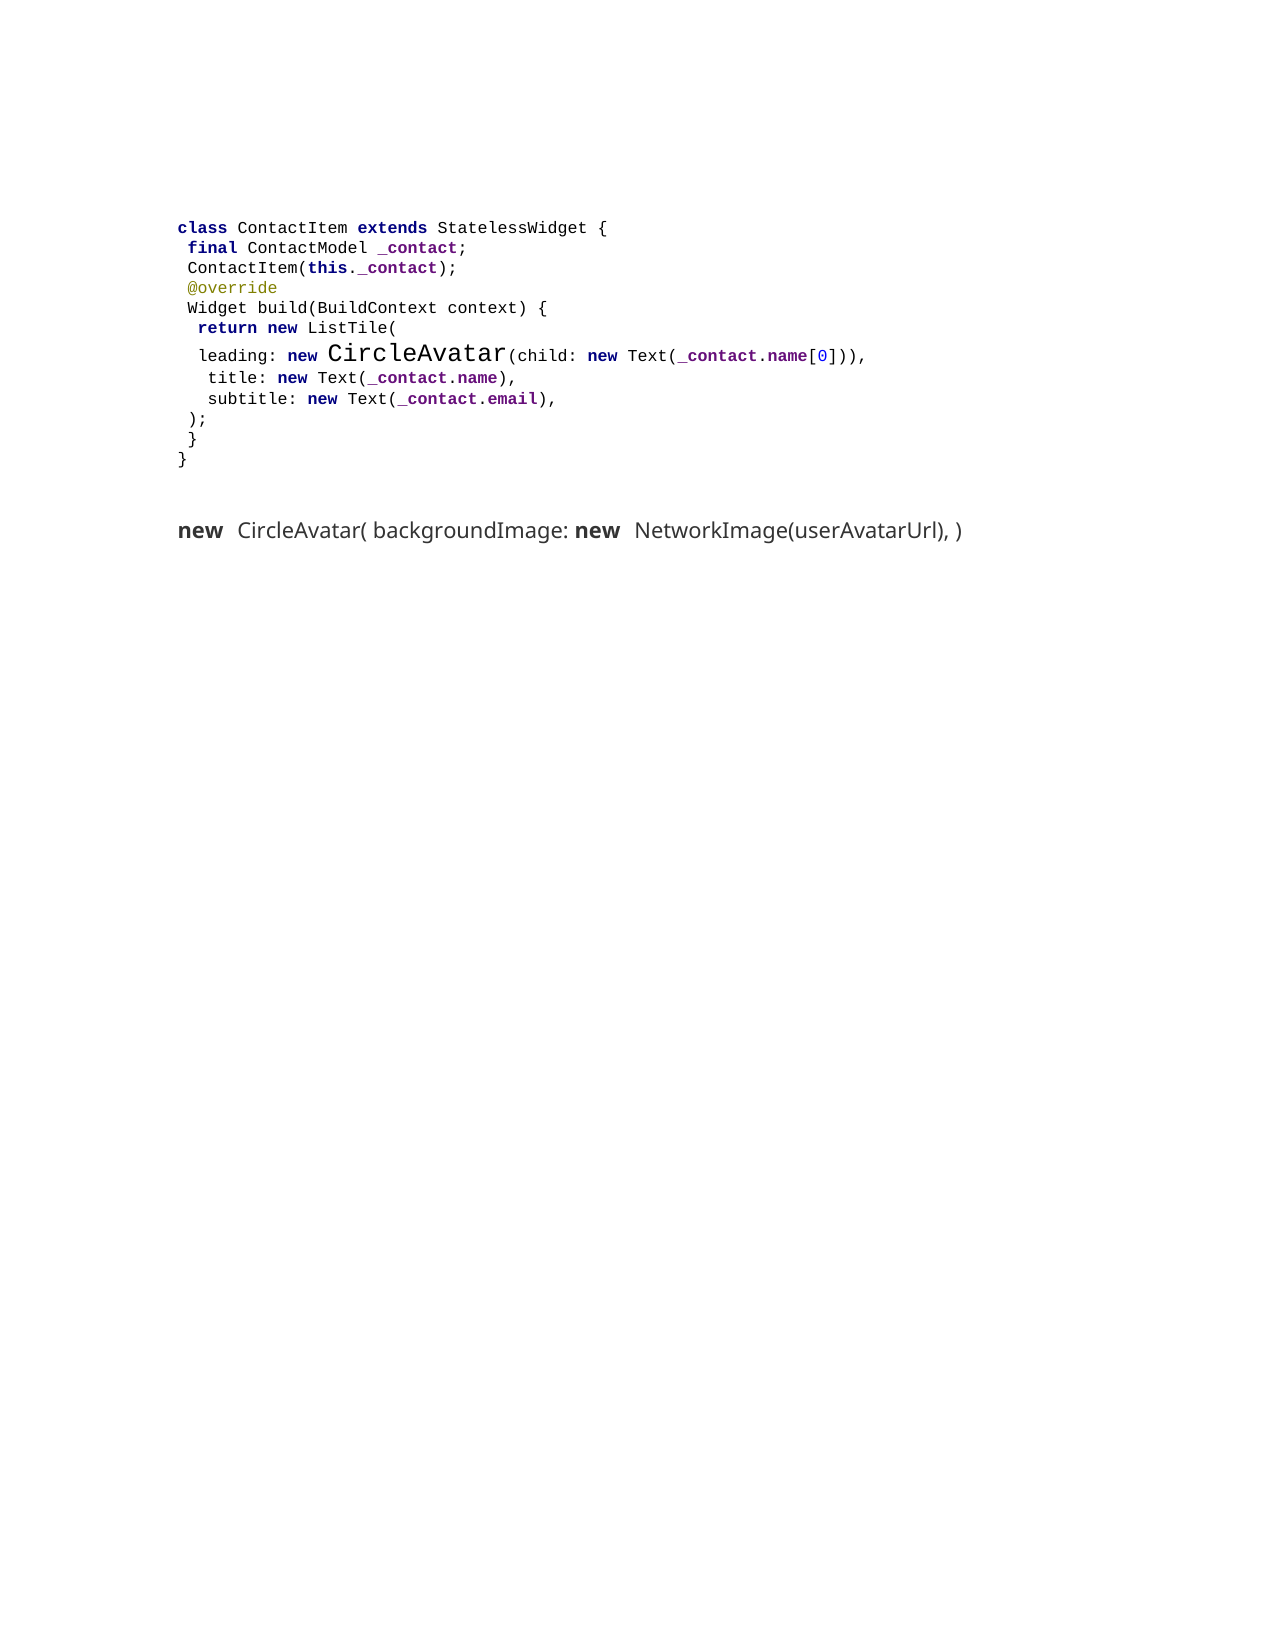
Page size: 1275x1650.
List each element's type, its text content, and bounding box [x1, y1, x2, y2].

text new CircleAvatar( backgroundImage: new NetworkImage(userAvatarUrl), ) [177, 516, 1098, 546]
text class ContactItem extends StatelessWidget { final ContactModel _contact; ContactItem(this._contact); @override Widget build(BuildContext context) { return new ListTile( leading: new CircleAvatar(child: new Text(_contact.name[0])), title: new Text(_contact.name), subtitle: new Text(_contact.email), ); } } [177, 192, 1098, 497]
